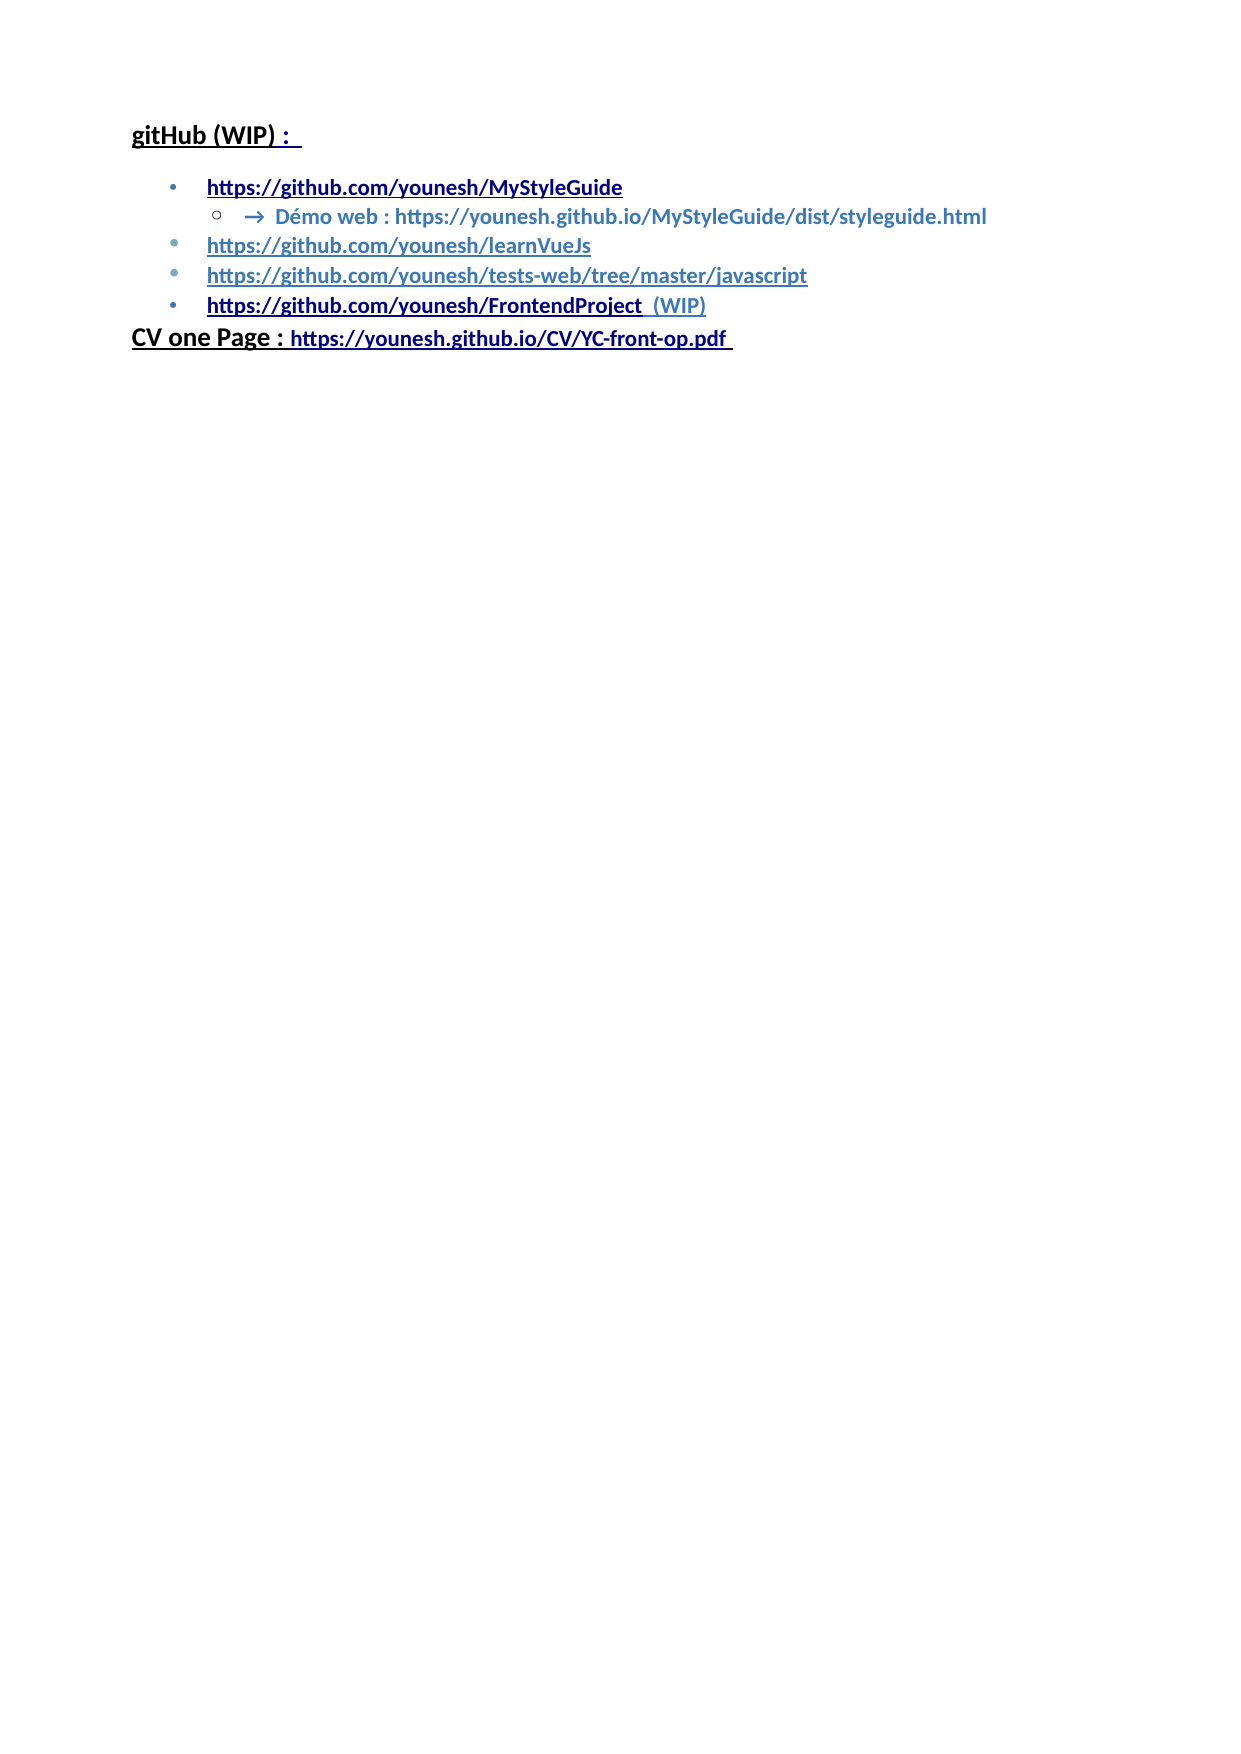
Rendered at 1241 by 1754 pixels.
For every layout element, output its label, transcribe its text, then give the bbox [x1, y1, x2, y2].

table_cell gitHub (WIP) : https://github.com/younesh/MyStyleGuide → Démo web : https://younesh.github.io/MyStyleGuide/dist/styleguide.html https://github.com/younesh/learnVueJs https://github.com/younesh/tests-web/tree/master/javascript https://github.com/younesh/FrontendProject (WIP) CV one Page : https://younesh.github.io/CV/YC-front-op.pdf [120, 118, 1159, 383]
